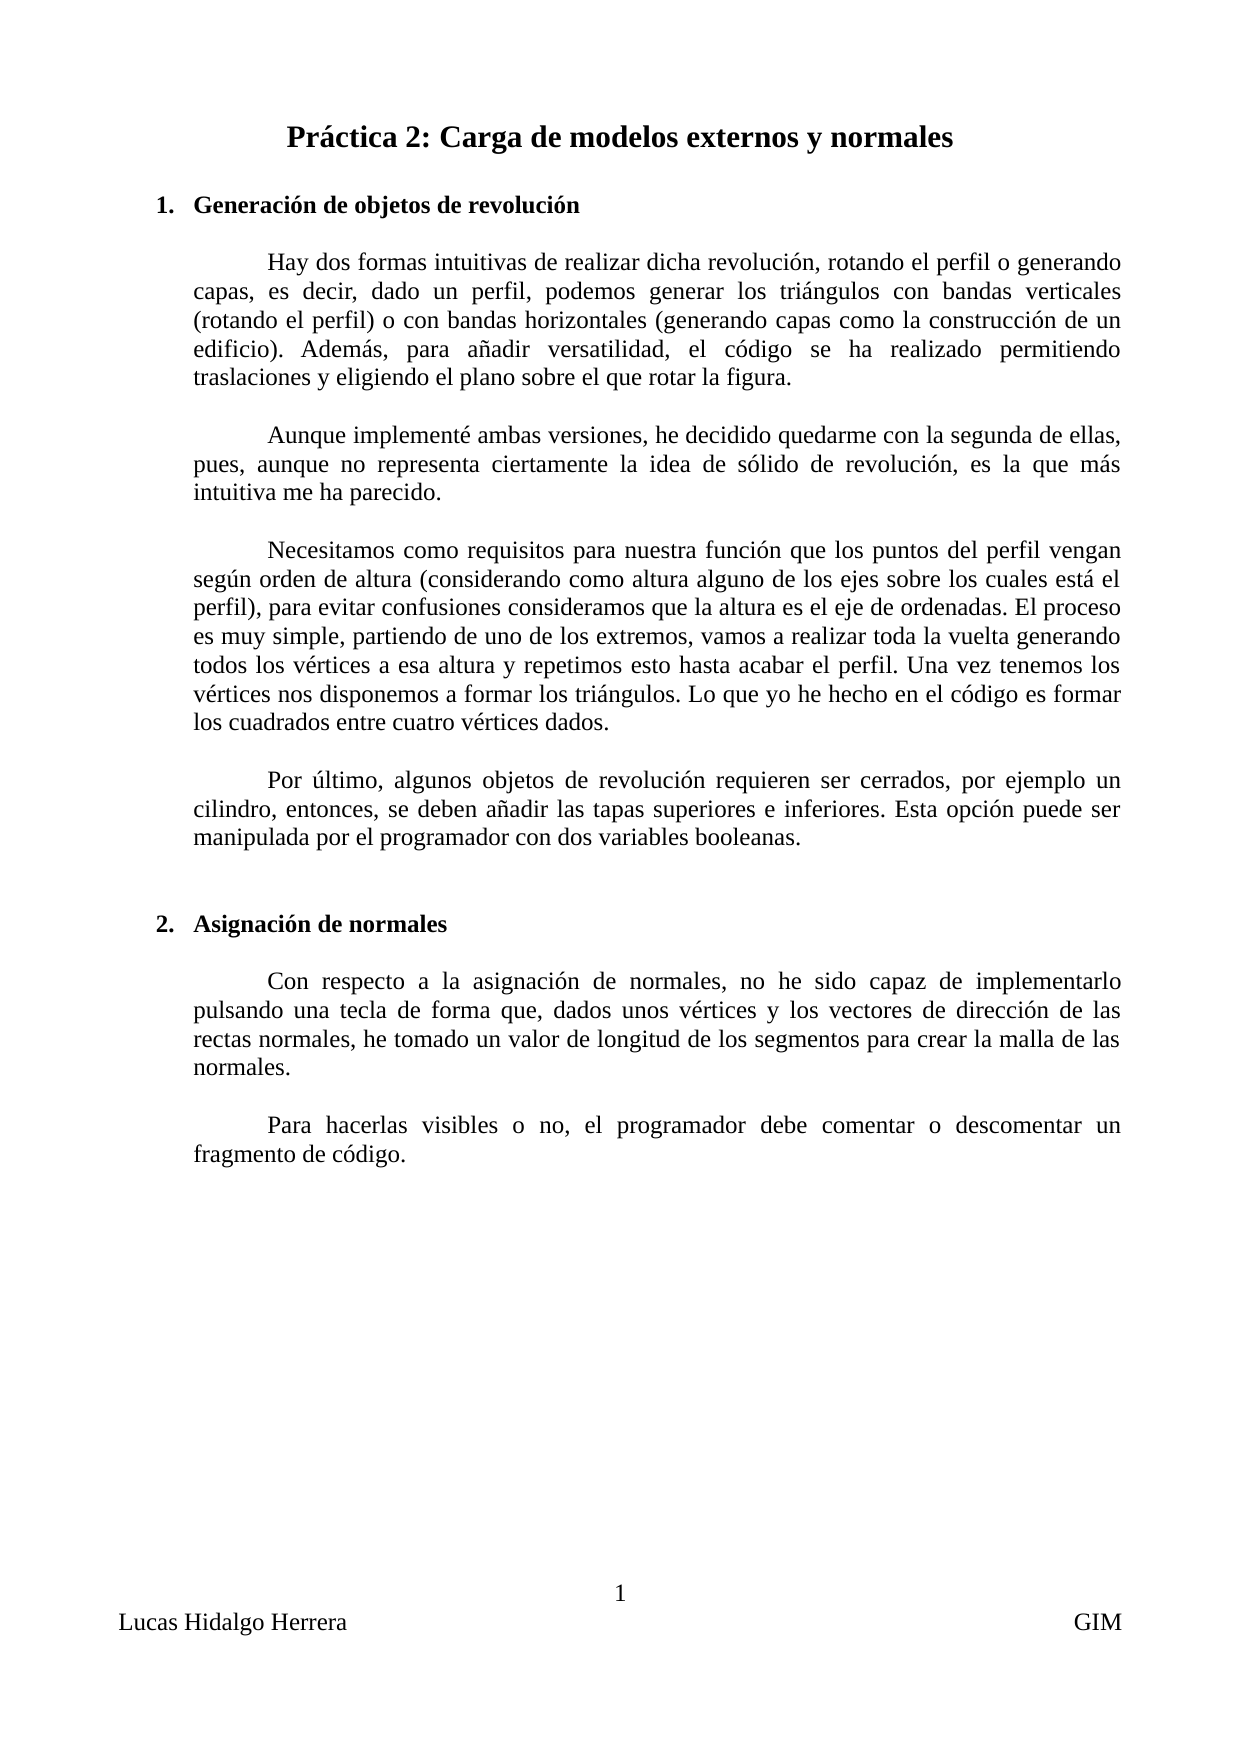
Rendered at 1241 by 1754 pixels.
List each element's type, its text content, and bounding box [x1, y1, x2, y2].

text Práctica 2: Carga de modelos externos y normales [118, 118, 1122, 154]
list Asignación de normales [156, 909, 1122, 937]
list Aunque implementé ambas versiones, he decidido quedarme con la segunda de ellas, pues, aunque no representa ciertamente la idea de sólido de revolución, es la que más intuitiva me ha parecido. [193, 420, 1122, 506]
text Con respecto a la asignación de normales, no he sido capaz de implementarlo pulsando una tecla de forma que, dados unos vértices y los vectores de dirección de las rectas normales, he tomado un valor de longitud de los segmentos para crear la malla de las normales. [193, 966, 1122, 1081]
text Por último, algunos objetos de revolución requieren ser cerrados, por ejemplo un cilindro, entonces, se deben añadir las tapas superiores e inferiores. Esta opción puede ser manipulada por el programador con dos variables booleanas. [193, 765, 1122, 851]
list Hay dos formas intuitivas de realizar dicha revolución, rotando el perfil o generando capas, es decir, dado un perfil, podemos generar los triángulos con bandas verticales (rotando el perfil) o con bandas horizontales (generando capas como la construcción de un edificio). Además, para añadir versatilidad, el código se ha realizado permitiendo traslaciones y eligiendo el plano sobre el que rotar la figura. [193, 247, 1122, 391]
list Generación de objetos de revolución [156, 190, 1122, 219]
list Necesitamos como requisitos para nuestra función que los puntos del perfil vengan según orden de altura (considerando como altura alguno de los ejes sobre los cuales está el perfil), para evitar confusiones consideramos que la altura es el eje de ordenadas. El proceso es muy simple, partiendo de uno de los extremos, vamos a realizar toda la vuelta generando todos los vértices a esa altura y repetimos esto hasta acabar el perfil. Una vez tenemos los vértices nos disponemos a formar los triángulos. Lo que yo he hecho en el código es formar los cuadrados entre cuatro vértices dados. [193, 535, 1122, 736]
text Para hacerlas visibles o no, el programador debe comentar o descomentar un fragmento de código. [193, 1110, 1122, 1167]
